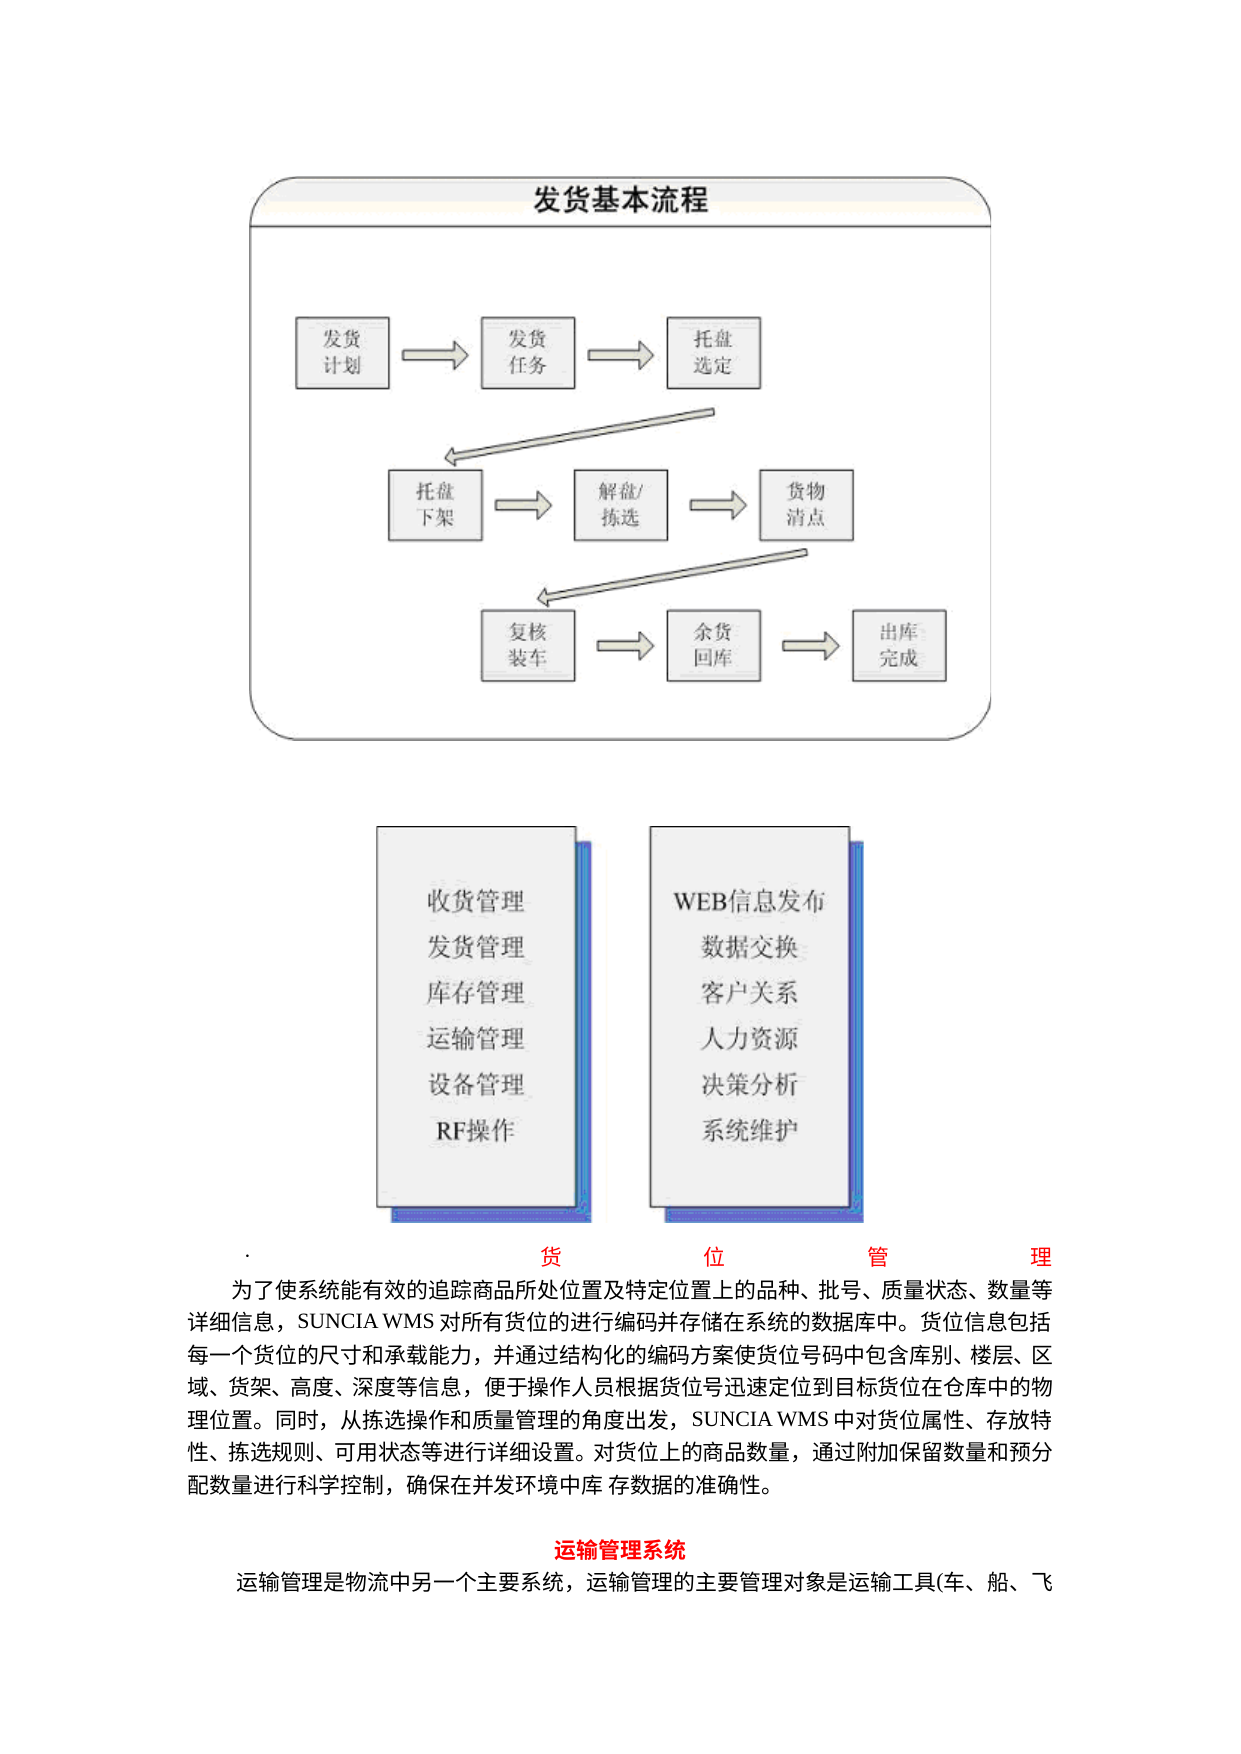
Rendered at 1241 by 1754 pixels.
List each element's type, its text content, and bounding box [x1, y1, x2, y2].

text · 货位管理 为了使系统能有效的追踪商品所处位置及特定位置上的品种、批号、质量状态、数量等详细信息，SUNCIA WMS对所有货位的进行编码并存储在系统的数据库中。货位信息包括每一个货位的尺寸和承载能力，并通过结构化的编码方案使货位号码中包含库别、楼层、区 域、货架、高度、深度等信息，便于操作人员根据货位号迅速定位到目标货位在仓库中的物理位置。同时，从拣选操作和质量管理的角度出发，SUNCIA WMS中对货位属性、存放特性、拣选规则、可用状态等进行详细设置。对货位上的商品数量，通过附加保留数量和预分配数量进行科学控制，确保在并发环境中库 存数据的准确性。 [187, 1234, 1053, 1494]
picture [376, 826, 864, 1223]
picture [249, 176, 992, 741]
text 运输管理是物流中另一个主要系统，运输管理的主要管理对象是运输工具(车、船、飞 [187, 1559, 1053, 1592]
text 运输管理系统 [187, 1527, 1053, 1559]
